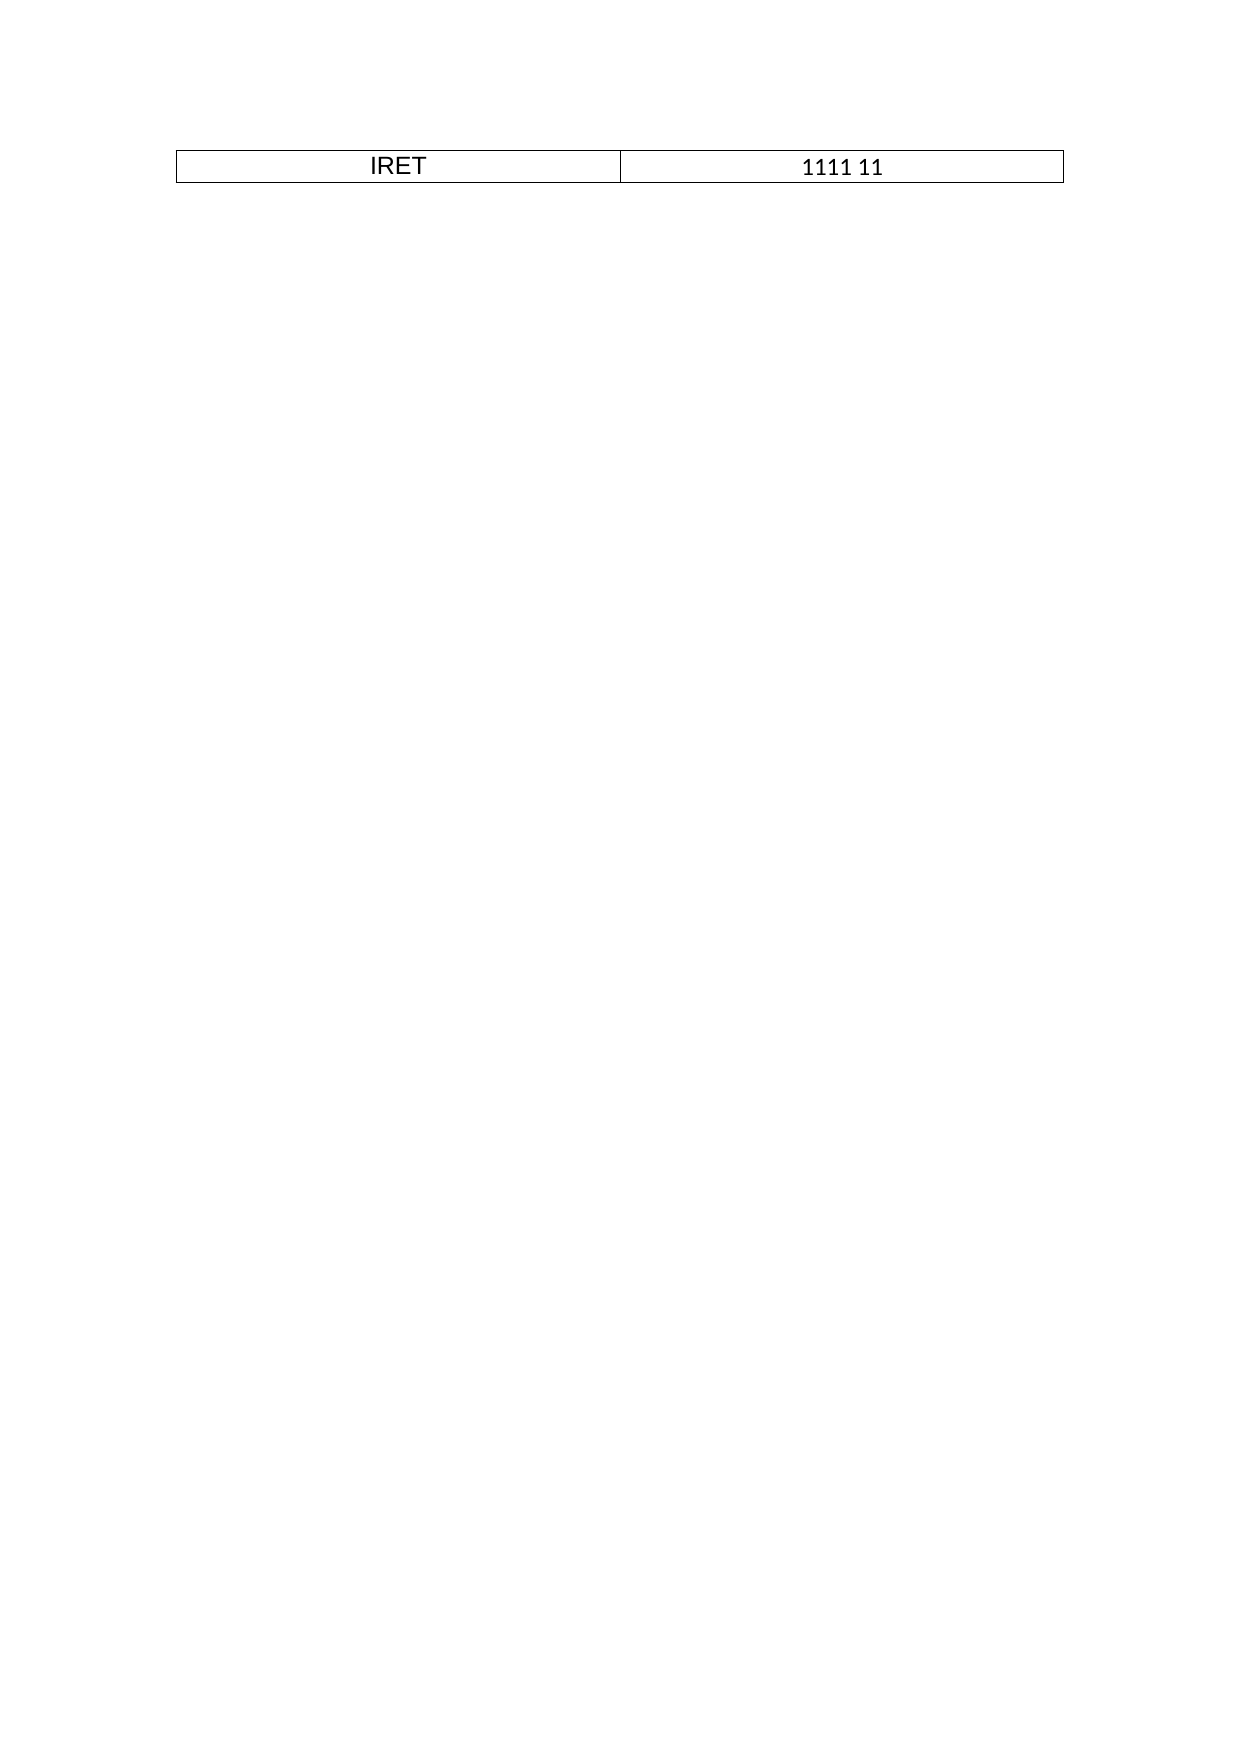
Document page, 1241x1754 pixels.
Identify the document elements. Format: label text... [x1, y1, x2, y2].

table_cell IRET [177, 151, 620, 182]
table_cell 1111 11 [621, 151, 1063, 182]
